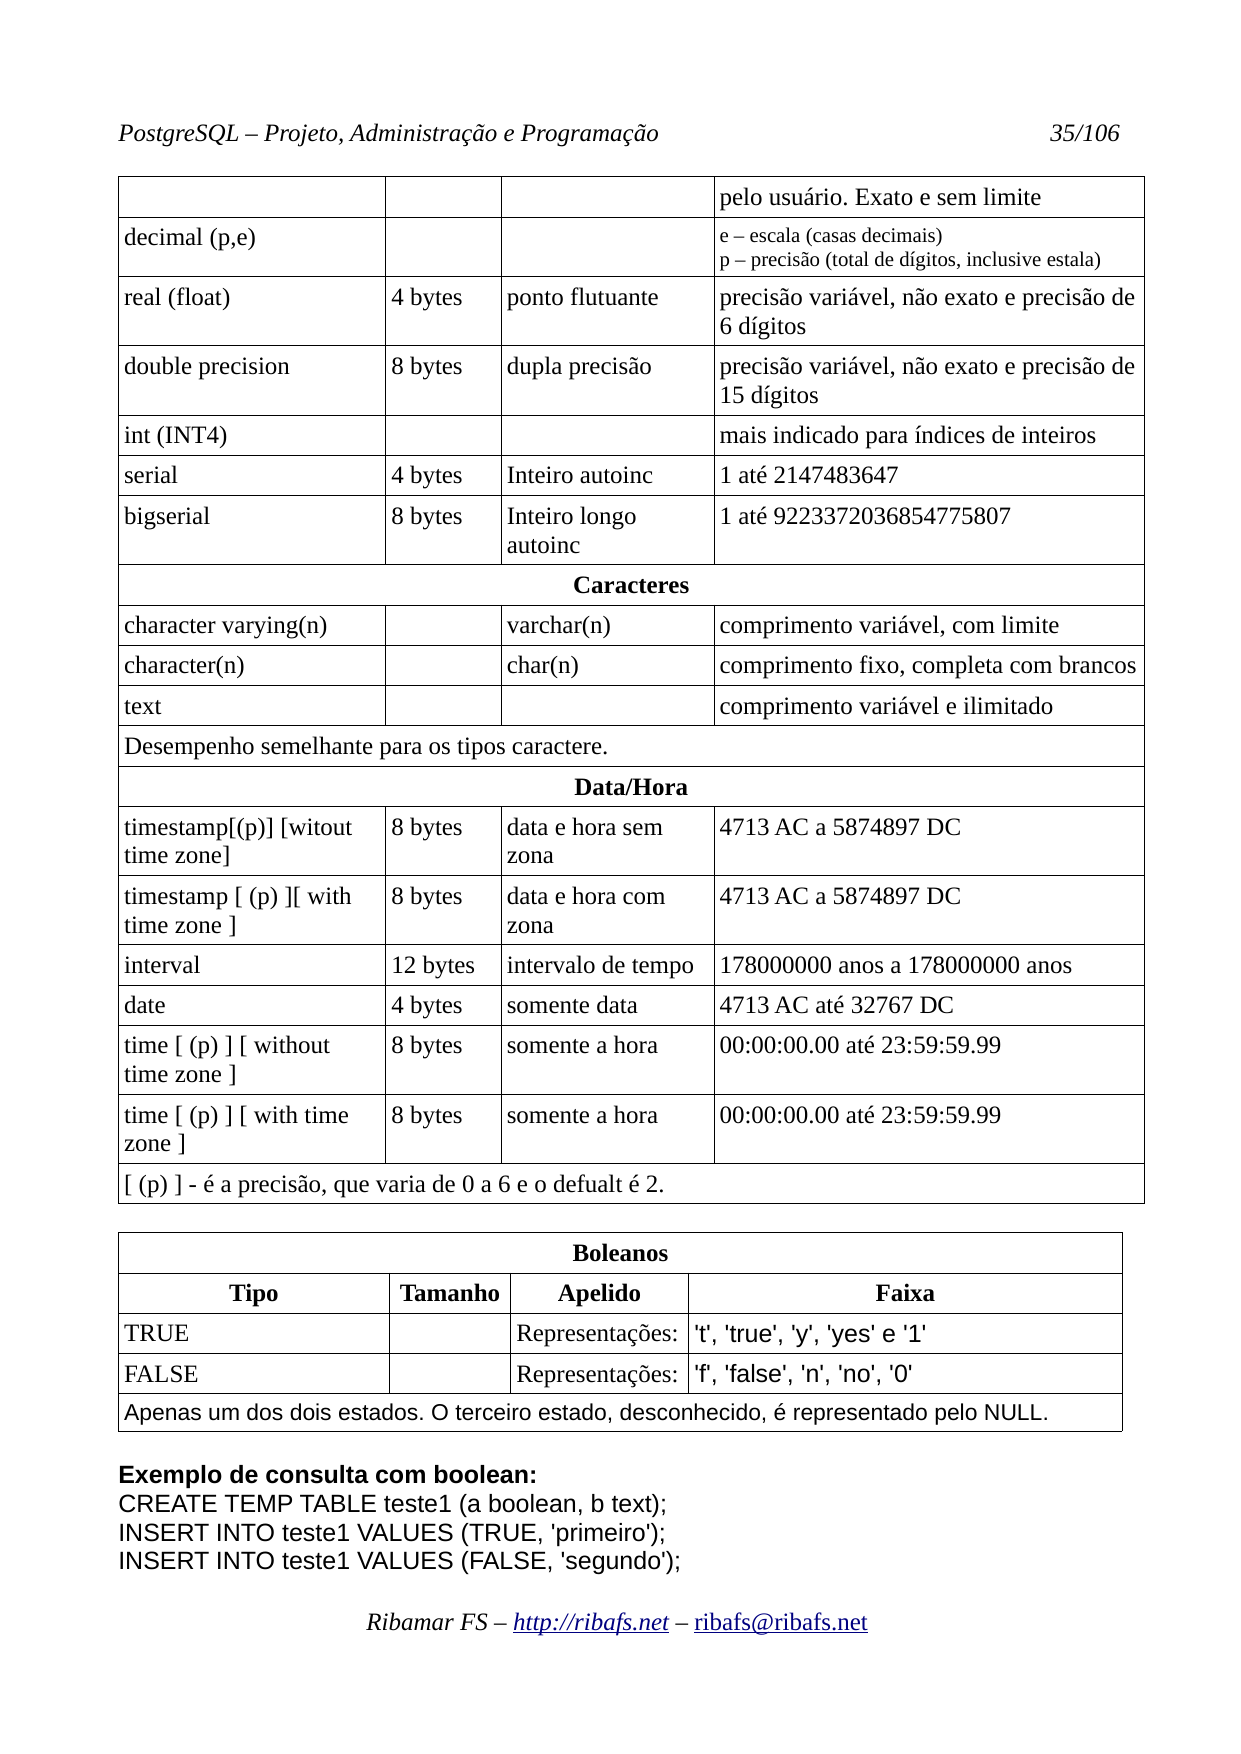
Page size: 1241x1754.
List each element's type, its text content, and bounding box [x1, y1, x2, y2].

table_cell timestamp [ (p) ][ with time zone ] [119, 876, 385, 944]
table_cell time [ (p) ] [ without time zone ] [119, 1026, 385, 1094]
table_cell comprimento fixo, completa com brancos [715, 646, 1144, 685]
table_cell Inteiro autoinc [502, 456, 714, 495]
table_cell [502, 686, 714, 725]
table_cell [386, 177, 501, 217]
table_cell Caracteres [119, 565, 1144, 604]
table_cell 4 bytes [386, 277, 501, 345]
table_cell int (INT4) [119, 416, 385, 455]
table_cell [386, 686, 501, 725]
table_cell bigserial [119, 496, 385, 564]
table_cell 4713 AC a 5874897 DC [715, 807, 1144, 875]
table_cell serial [119, 456, 385, 495]
table_cell 1 até 9223372036854775807 [715, 496, 1144, 564]
table_cell date [119, 986, 385, 1025]
table_cell 8 bytes [386, 1026, 501, 1094]
table_cell e – escala (casas decimais) p – precisão (total de dígitos, inclusive estala) [715, 218, 1144, 276]
table_cell character varying(n) [119, 606, 385, 645]
table_cell timestamp[(p)] [witout time zone] [119, 807, 385, 875]
table_cell [386, 218, 501, 276]
table_cell Tipo [119, 1274, 389, 1313]
table_cell 't', 'true', 'y', 'yes' e '1' [689, 1314, 1122, 1353]
table_cell [ (p) ] - é a precisão, que varia de 0 a 6 e o defualt é 2. [119, 1164, 1144, 1203]
table_cell [119, 177, 385, 217]
table_cell TRUE [119, 1314, 389, 1353]
table_cell 4 bytes [386, 456, 501, 495]
table_cell [390, 1354, 510, 1393]
table_cell text [119, 686, 385, 725]
text CREATE TEMP TABLE teste1 (a boolean, b text); [118, 1489, 1122, 1518]
table_header Boleanos [119, 1233, 1122, 1272]
table_cell [386, 646, 501, 685]
table_cell 1 até 2147483647 [715, 456, 1144, 495]
table_cell precisão variável, não exato e precisão de 15 dígitos [715, 346, 1144, 414]
table_cell 4713 AC a 5874897 DC [715, 876, 1144, 944]
table_cell 4 bytes [386, 986, 501, 1025]
table_cell double precision [119, 346, 385, 414]
table_cell interval [119, 945, 385, 984]
table_cell 8 bytes [386, 1095, 501, 1163]
table_cell 00:00:00.00 até 23:59:59.99 [715, 1026, 1144, 1094]
table_cell data e hora sem zona [502, 807, 714, 875]
text INSERT INTO teste1 VALUES (FALSE, 'segundo'); [118, 1546, 1122, 1575]
table_cell 8 bytes [386, 346, 501, 414]
table_cell somente a hora [502, 1095, 714, 1163]
table_cell ponto flutuante [502, 277, 714, 345]
table_cell 4713 AC até 32767 DC [715, 986, 1144, 1025]
table_cell comprimento variável, com limite [715, 606, 1144, 645]
table_cell 178000000 anos a 178000000 anos [715, 945, 1144, 984]
table_cell Tamanho [390, 1274, 510, 1313]
table_cell 'f', 'false', 'n', 'no', '0' [689, 1354, 1122, 1393]
table_cell character(n) [119, 646, 385, 685]
table_cell [502, 218, 714, 276]
table_cell mais indicado para índices de inteiros [715, 416, 1144, 455]
table_cell data e hora com zona [502, 876, 714, 944]
table_cell somente data [502, 986, 714, 1025]
table_cell comprimento variável e ilimitado [715, 686, 1144, 725]
table_cell precisão variável, não exato e precisão de 6 dígitos [715, 277, 1144, 345]
table_cell Inteiro longo autoinc [502, 496, 714, 564]
table_cell 8 bytes [386, 876, 501, 944]
table_cell [502, 177, 714, 217]
table_cell pelo usuário. Exato e sem limite [715, 177, 1144, 217]
table_cell Apenas um dos dois estados. O terceiro estado, desconhecido, é representado pelo NULL. [119, 1394, 1122, 1431]
table_cell 8 bytes [386, 496, 501, 564]
table_cell time [ (p) ] [ with time zone ] [119, 1095, 385, 1163]
table_cell 00:00:00.00 até 23:59:59.99 [715, 1095, 1144, 1163]
table_cell 12 bytes [386, 945, 501, 984]
table_cell 8 bytes [386, 807, 501, 875]
table_cell varchar(n) [502, 606, 714, 645]
table_cell dupla precisão [502, 346, 714, 414]
table_cell Representações: [511, 1354, 688, 1393]
text Exemplo de consulta com boolean: [118, 1460, 1122, 1489]
table_cell [386, 416, 501, 455]
table_cell intervalo de tempo [502, 945, 714, 984]
table_cell [390, 1314, 510, 1353]
table_cell Apelido [511, 1274, 688, 1313]
table_cell char(n) [502, 646, 714, 685]
table_cell Data/Hora [119, 767, 1144, 806]
table_cell Faixa [689, 1274, 1122, 1313]
text INSERT INTO teste1 VALUES (TRUE, 'primeiro'); [118, 1518, 1122, 1546]
table_cell [386, 606, 501, 645]
table_cell FALSE [119, 1354, 389, 1393]
table_cell [502, 416, 714, 455]
table_cell decimal (p,e) [119, 218, 385, 276]
table_cell Representações: [511, 1314, 688, 1353]
table_cell real (float) [119, 277, 385, 345]
table_cell somente a hora [502, 1026, 714, 1094]
table_cell Desempenho semelhante para os tipos caractere. [119, 726, 1144, 766]
